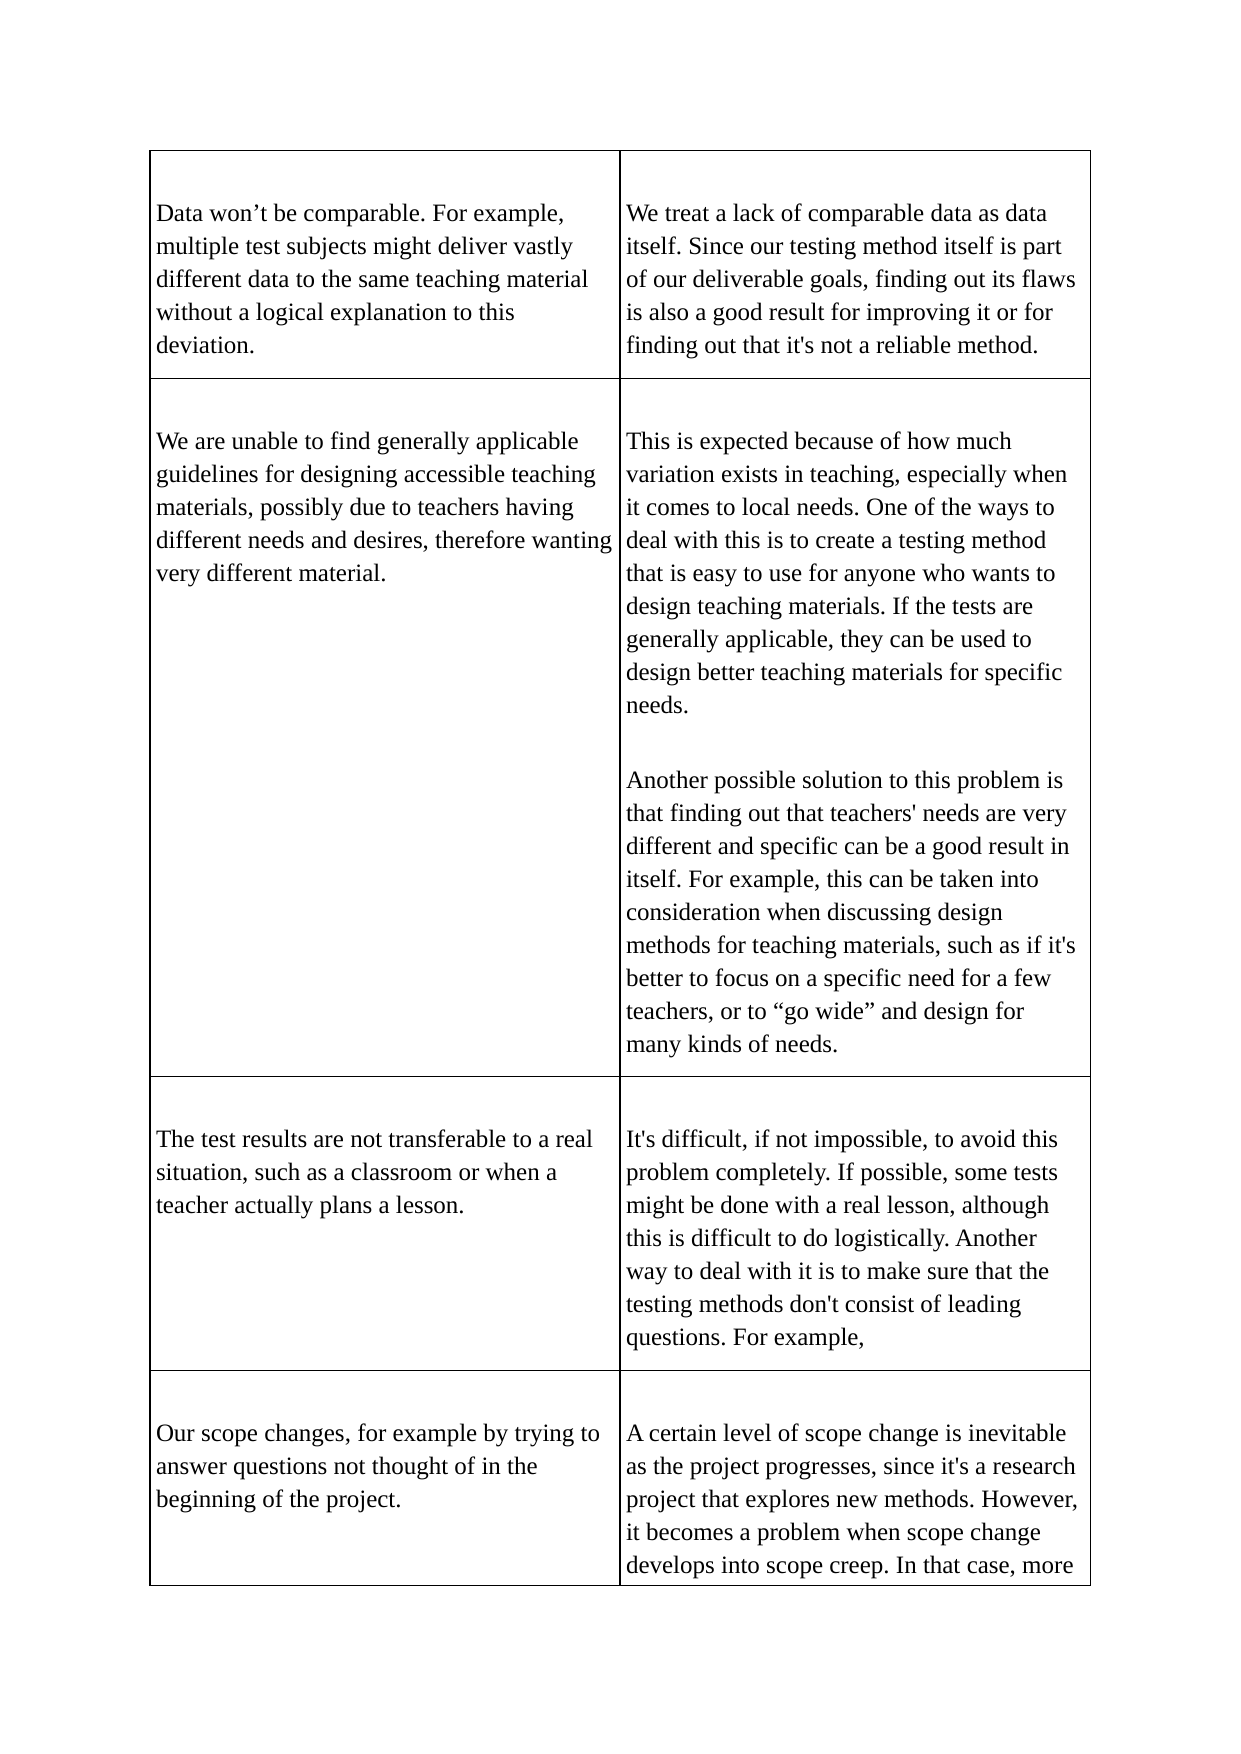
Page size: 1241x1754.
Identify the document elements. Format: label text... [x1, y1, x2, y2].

table_cell The test results are not transferable to a real situation, such as a classroom or when a teacher actually plans a lesson. [151, 1077, 619, 1369]
table_cell This is expected because of how much variation exists in teaching, especially when it comes to local needs. One of the ways to deal with this is to create a testing method that is easy to use for anyone who wants to design teaching materials. If the tests are generally applicable, they can be used to design better teaching materials for specific needs. Another possible solution to this problem is that finding out that teachers' needs are very different and specific can be a good result in itself. For example, this can be taken into consideration when discussing design methods for teaching materials, such as if it's better to focus on a specific need for a few teachers, or to “go wide” and design for many kinds of needs. [621, 379, 1090, 1076]
table_cell A certain level of scope change is inevitable as the project progresses, since it's a research project that explores new methods. However, it becomes a problem when scope change develops into scope creep. In that case, more [621, 1371, 1090, 1584]
table_cell We are unable to find generally applicable guidelines for designing accessible teaching materials, possibly due to teachers having different needs and desires, therefore wanting very different material. [151, 379, 619, 1076]
table_cell Our scope changes, for example by trying to answer questions not thought of in the beginning of the project. [151, 1371, 619, 1584]
table_cell It's difficult, if not impossible, to avoid this problem completely. If possible, some tests might be done with a real lesson, although this is difficult to do logistically. Another way to deal with it is to make sure that the testing methods don't consist of leading questions. For example, [621, 1077, 1090, 1369]
table_cell Data won’t be comparable. For example, multiple test subjects might deliver vastly different data to the same teaching material without a logical explanation to this deviation. [151, 151, 619, 377]
table_cell We treat a lack of comparable data as data itself. Since our testing method itself is part of our deliverable goals, finding out its flaws is also a good result for improving it or for finding out that it's not a reliable method. [621, 151, 1090, 377]
